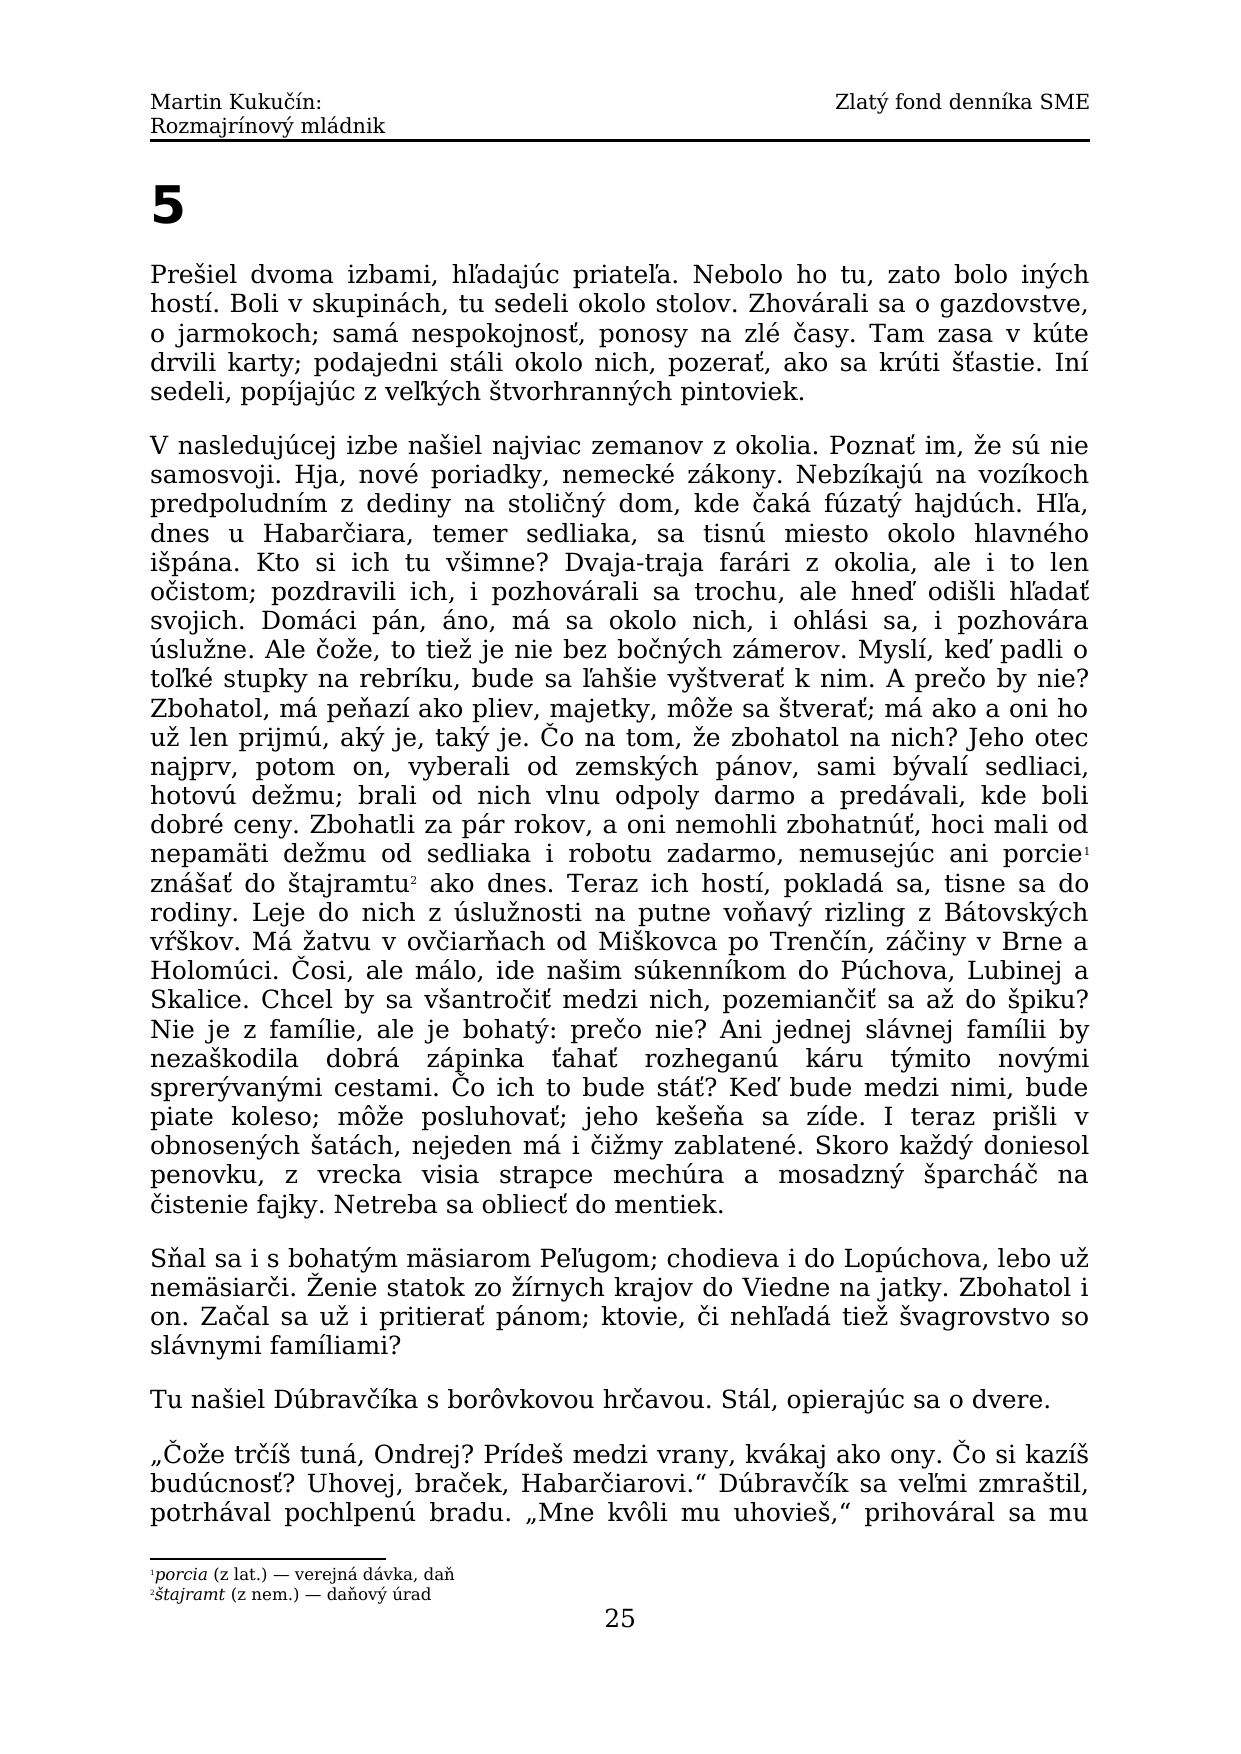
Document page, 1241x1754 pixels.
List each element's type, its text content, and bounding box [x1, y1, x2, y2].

text Tu našiel Dúbravčíka s borôvkovou hrčavou. Stál, opierajúc sa o dvere. [150, 1386, 1090, 1415]
text V nasledujúcej izbe našiel najviac zemanov z okolia. Poznať im, že sú nie samosvoji. Hja, nové poriadky, nemecké zákony. Nebzíkajú na vozíkoch predpoludním z dediny na stoličný dom, kde čaká fúzatý hajdúch. Hľa, dnes u Habarčiara, temer sedliaka, sa tisnú miesto okolo hlavného išpána. Kto si ich tu všimne? Dvaja-traja farári z okolia, ale i to len očistom; pozdravili ich, i pozhovárali sa trochu, ale hneď odišli hľadať svojich. Domáci pán, áno, má sa okolo nich, i ohlási sa, i pozhovára úslužne. Ale čože, to tiež je nie bez bočných zámerov. Myslí, keď padli o toľké stupky na rebríku, bude sa ľahšie vyštverať k nim. A prečo by nie? Zbohatol, má peňazí ako pliev, majetky, môže sa štverať; má ako a oni ho už len prijmú, aký je, taký je. Čo na tom, že zbohatol na nich? Jeho otec najprv, potom on, vyberali od zemských pánov, sami bývalí sedliaci, hotovú dežmu; brali od nich vlnu odpoly darmo a predávali, kde boli dobré ceny. Zbohatli za pár rokov, a oni nemohli zbohatnúť, hoci mali od nepamäti dežmu od sedliaka i robotu zadarmo, nemusejúc ani porcie1 znášať do štajramtu2 ako dnes. Teraz ich hostí, pokladá sa, tisne sa do rodiny. Leje do nich z úslužnosti na putne voňavý rizling z Bátovských vŕškov. Má žatvu v ovčiarňach od Miškovca po Trenčín, záčiny v Brne a Holomúci. Čosi, ale málo, ide našim súkenníkom do Púchova, Lubinej a Skalice. Chcel by sa všantročiť medzi nich, pozemiančiť sa až do špiku? Nie je z famílie, ale je bohatý: prečo nie? Ani jednej slávnej famílii by nezaškodila dobrá zápinka ťahať rozheganú káru týmito novými sprerývanými cestami. Čo ich to bude stáť? Keď bude medzi nimi, bude piate koleso; môže posluhovať; jeho kešeňa sa zíde. I teraz prišli v obnosených šatách, nejeden má i čižmy zablatené. Skoro každý doniesol penovku, z vrecka visia strapce mechúra a mosadzný šparcháč na čistenie fajky. Netreba sa obliecť do mentiek. [150, 431, 1090, 1219]
text „Čože trčíš tuná, Ondrej? Prídeš medzi vrany, kvákaj ako ony. Čo si kazíš budúcnosť? Uhovej, braček, Habarčiarovi.“ Dúbravčík sa veľmi zmraštil, potrhával pochlpenú bradu. „Mne kvôli mu uhovieš,“ prihováral sa mu [150, 1440, 1090, 1527]
text Sňal sa i s bohatým mäsiarom Peľugom; chodieva i do Lopúchova, lebo už nemäsiarči. Ženie statok zo žírnych krajov do Viedne na jatky. Zbohatol i on. Začal sa už i pritierať pánom; ktovie, či nehľadá tiež švagrovstvo so slávnymi famíliami? [150, 1244, 1090, 1361]
text 1porcia (z lat.) — verejná dávka, daň [150, 1565, 1090, 1584]
text Prešiel dvoma izbami, hľadajúc priateľa. Nebolo ho tu, zato bolo iných hostí. Boli v skupinách, tu sedeli okolo stolov. Zhovárali sa o gazdovstve, o jarmokoch; samá nespokojnosť, ponosy na zlé časy. Tam zasa v kúte drvili karty; podajedni stáli okolo nich, pozerať, ako sa krúti šťastie. Iní sedeli, popíjajúc z veľkých štvorhranných pintoviek. [150, 260, 1090, 406]
text 5 [150, 175, 1090, 235]
text 2štajramt (z nem.) — daňový úrad [150, 1584, 1090, 1604]
